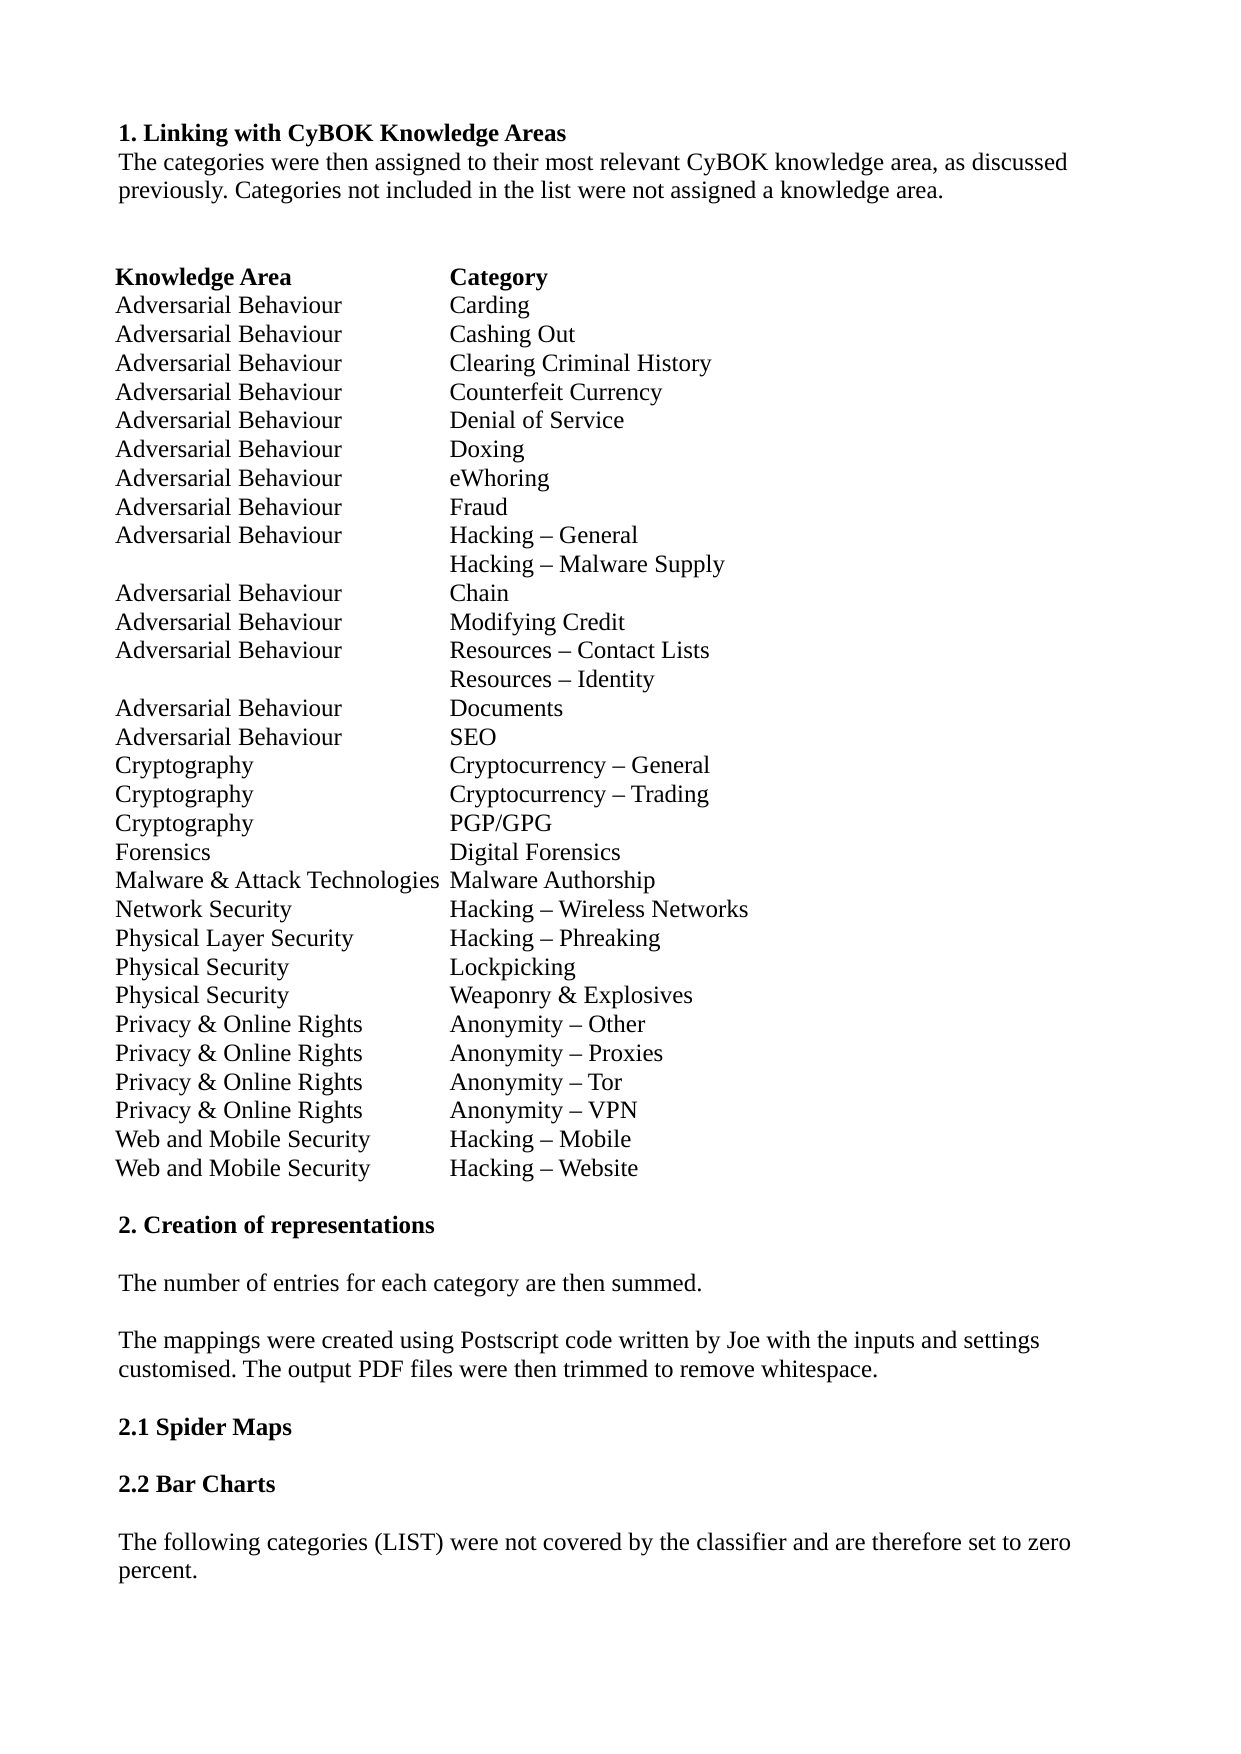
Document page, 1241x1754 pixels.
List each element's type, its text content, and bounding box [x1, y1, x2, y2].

table_cell Lockpicking [446, 952, 777, 981]
table_cell Counterfeit Currency [446, 377, 777, 406]
text 1. Linking with CyBOK Knowledge Areas [118, 118, 1122, 147]
table_cell Web and Mobile Security [112, 1124, 446, 1153]
text 2.2 Bar Charts [118, 1469, 1122, 1498]
table_cell Carding [446, 291, 777, 319]
table_cell eWhoring [446, 463, 777, 492]
table_cell Adversarial Behaviour [112, 492, 446, 521]
table_cell Adversarial Behaviour [112, 463, 446, 492]
table_cell Hacking – Malware Supply Chain [446, 549, 777, 607]
table_cell Cryptography [112, 808, 446, 837]
table_cell Adversarial Behaviour [112, 722, 446, 751]
table_cell Cashing Out [446, 319, 777, 348]
table_cell Adversarial Behaviour [112, 348, 446, 377]
table_cell Privacy & Online Rights [112, 1067, 446, 1096]
table_cell Clearing Criminal History [446, 348, 777, 377]
table_cell Cryptocurrency – Trading [446, 779, 777, 808]
text 2. Creation of representations [118, 1211, 1122, 1239]
table_cell Privacy & Online Rights [112, 1009, 446, 1038]
table_cell Hacking – Wireless Networks [446, 894, 777, 923]
table_cell Adversarial Behaviour [112, 291, 446, 319]
table_cell Cryptography [112, 779, 446, 808]
table_cell Resources – Contact Lists [446, 636, 777, 664]
table_cell Digital Forensics [446, 837, 777, 866]
table_cell Adversarial Behaviour [112, 636, 446, 664]
text The following categories (LIST) were not covered by the classifier and are therefore set to zero percent. [118, 1527, 1122, 1584]
table_cell Resources – Identity Documents [446, 664, 777, 722]
table_header Knowledge Area [112, 262, 446, 291]
table_cell Hacking – Phreaking [446, 923, 777, 952]
table_cell Hacking – Website [446, 1153, 777, 1182]
table_cell Network Security [112, 894, 446, 923]
table_cell Privacy & Online Rights [112, 1096, 446, 1124]
table_cell Cryptocurrency – General [446, 751, 777, 779]
table_cell Hacking – Mobile [446, 1124, 777, 1153]
table_cell Forensics [112, 837, 446, 866]
table_cell Adversarial Behaviour [112, 319, 446, 348]
table_cell SEO [446, 722, 777, 751]
table_cell Doxing [446, 434, 777, 463]
table_cell Adversarial Behaviour [112, 549, 446, 607]
table_cell Fraud [446, 492, 777, 521]
table_cell Adversarial Behaviour [112, 377, 446, 406]
text The mappings were created using Postscript code written by Joe with the inputs and settings customised. The output PDF files were then trimmed to remove whitespace. [118, 1326, 1122, 1383]
table_cell Physical Security [112, 981, 446, 1009]
table_cell Adversarial Behaviour [112, 434, 446, 463]
table_header Category [446, 262, 777, 291]
table_cell Denial of Service [446, 406, 777, 434]
table_cell Anonymity – Proxies [446, 1038, 777, 1067]
table_cell Anonymity – Tor [446, 1067, 777, 1096]
table_cell Weaponry & Explosives [446, 981, 777, 1009]
table_cell Adversarial Behaviour [112, 406, 446, 434]
table_cell Web and Mobile Security [112, 1153, 446, 1182]
table_cell Privacy & Online Rights [112, 1038, 446, 1067]
table_cell Adversarial Behaviour [112, 607, 446, 636]
table_cell Malware & Attack Technologies [112, 866, 446, 894]
table_cell Cryptography [112, 751, 446, 779]
table_cell Malware Authorship [446, 866, 777, 894]
table_cell Anonymity – VPN [446, 1096, 777, 1124]
table_cell Physical Security [112, 952, 446, 981]
text The categories were then assigned to their most relevant CyBOK knowledge area, as discussed previously. Categories not included in the list were not assigned a knowledge area. [118, 147, 1122, 204]
table_cell PGP/GPG [446, 808, 777, 837]
table_cell Adversarial Behaviour [112, 664, 446, 722]
text 2.1 Spider Maps [118, 1412, 1122, 1441]
table_cell Hacking – General [446, 521, 777, 549]
table_cell Physical Layer Security [112, 923, 446, 952]
table_cell Adversarial Behaviour [112, 521, 446, 549]
text The number of entries for each category are then summed. [118, 1268, 1122, 1297]
table_cell Anonymity – Other [446, 1009, 777, 1038]
table_cell Modifying Credit [446, 607, 777, 636]
